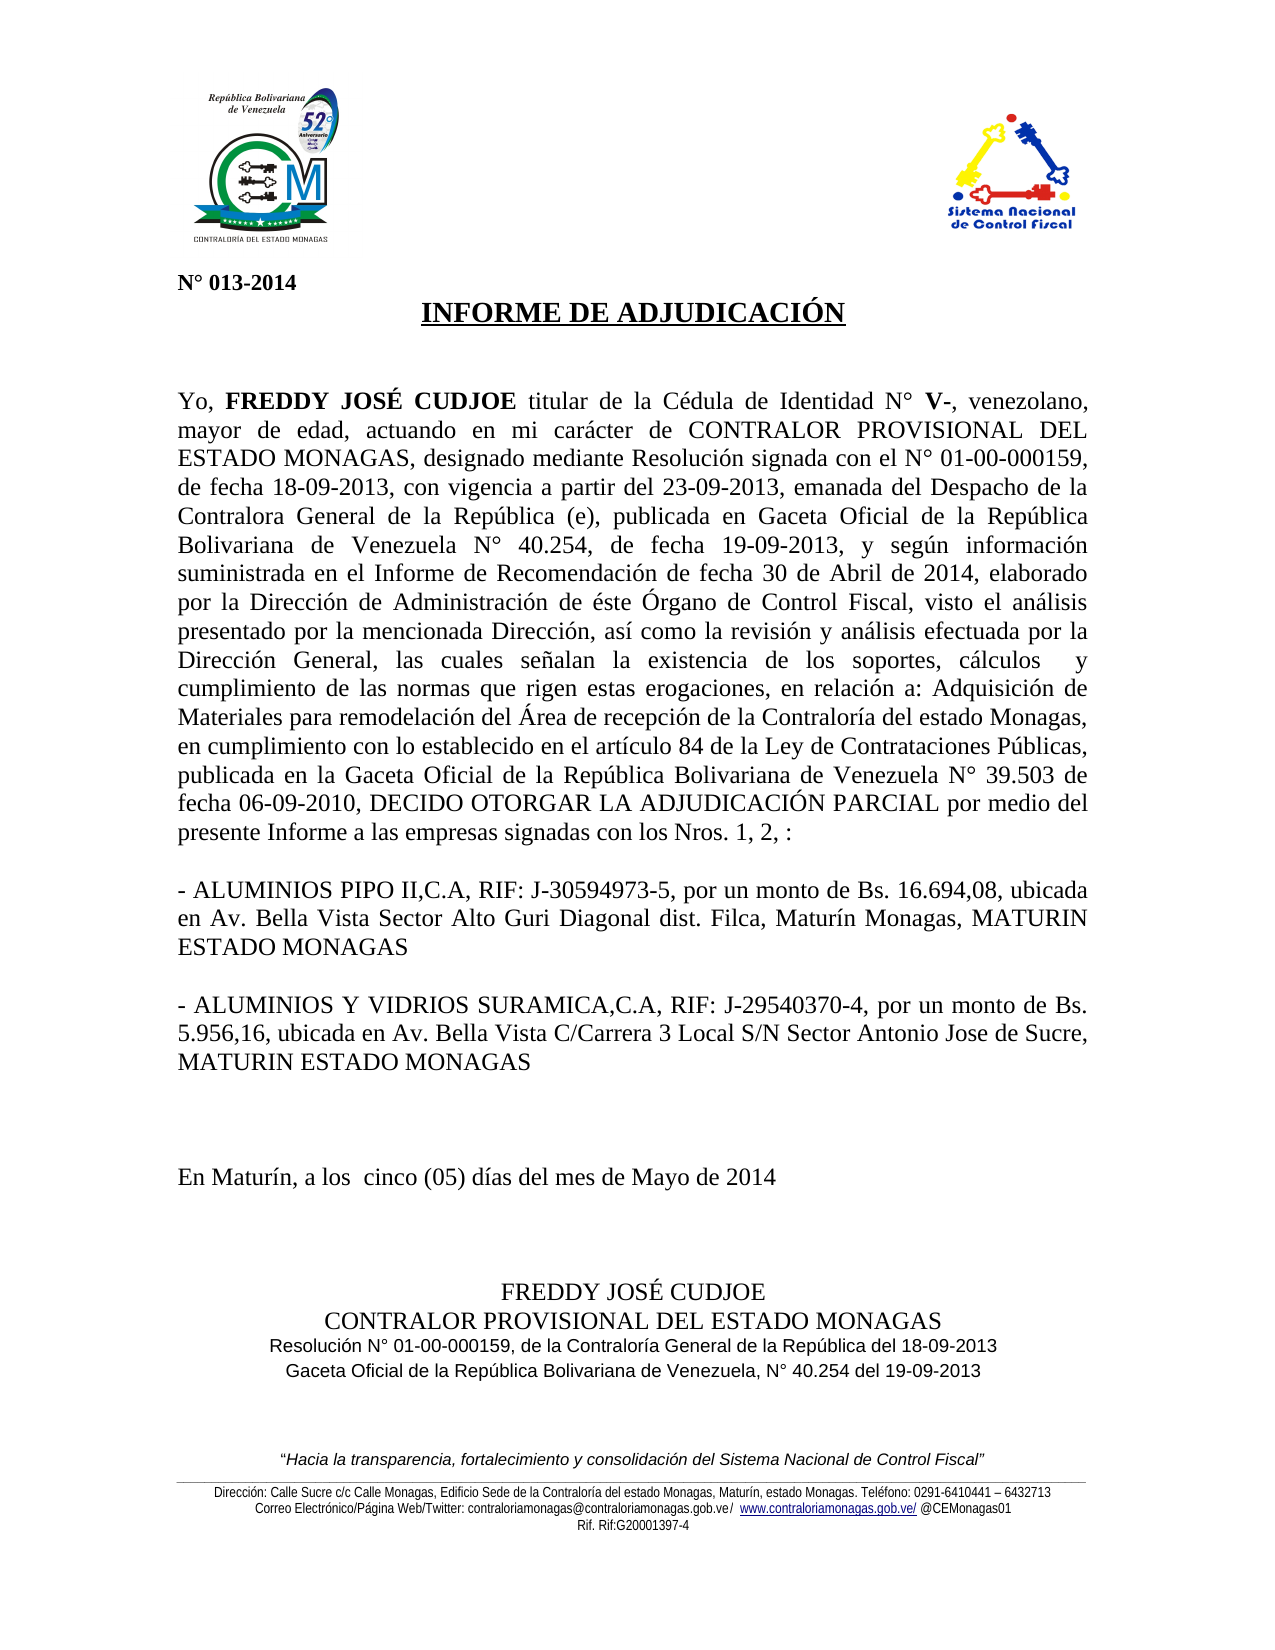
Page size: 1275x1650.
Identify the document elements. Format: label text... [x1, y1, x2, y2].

picture [169, 72, 363, 258]
text N° 013-2014 [177, 269, 1089, 295]
text En Maturín, a los cinco (05) días del mes de Mayo de 2014 [177, 1162, 1089, 1191]
text CONTRALOR PROVISIONAL DEL ESTADO MONAGAS [177, 1306, 1089, 1335]
text Resolución N° 01-00-000159, de la Contraloría General de la República del 18-09-2013 [177, 1335, 1089, 1356]
text Yo, FREDDY JOSÉ CUDJOE titular de la Cédula de Identidad N° V-, venezolano, mayor de edad, actuando en mi carácter de CONTRALOR PROVISIONAL DEL ESTADO MONAGAS, designado mediante Resolución signada con el N° 01-00-000159, de fecha 18-09-2013, con vigencia a partir del 23-09-2013, emanada del Despacho de la Contralora General de la República (e), publicada en Gaceta Oficial de la República Bolivariana de Venezuela N° 40.254, de fecha 19-09-2013, y según información suministrada en el Informe de Recomendación de fecha 30 de Abril de 2014, elaborado por la Dirección de Administración de éste Órgano de Control Fiscal, visto el análisis presentado por la mencionada Dirección, así como la revisión y análisis efectuada por la Dirección General, las cuales señalan la existencia de los soportes, cálculos y cumplimiento de las normas que rigen estas erogaciones, en relación a: Adquisición de Materiales para remodelación del Área de recepción de la Contraloría del estado Monagas, en cumplimiento con lo establecido en el artículo 84 de la Ley de Contrataciones Públicas, publicada en la Gaceta Oficial de la República Bolivariana de Venezuela N° 39.503 de fecha 06-09-2010, DECIDO OTORGAR LA ADJUDICACIÓN PARCIAL por medio del presente Informe a las empresas signadas con los Nros. 1, 2, : [177, 386, 1089, 846]
text INFORME DE ADJUDICACIÓN [177, 295, 1089, 328]
picture [941, 107, 1088, 235]
text Gaceta Oficial de la República Bolivariana de Venezuela, N° 40.254 del 19-09-2013 [177, 1356, 1089, 1381]
text - ALUMINIOS PIPO II,C.A, RIF: J-30594973-5, por un monto de Bs. 16.694,08, ubicada en Av. Bella Vista Sector Alto Guri Diagonal dist. Filca, Maturín Monagas, MATURIN ESTADO MONAGAS - ALUMINIOS Y VIDRIOS SURAMICA,C.A, RIF: J-29540370-4, por un monto de Bs. 5.956,16, ubicada en Av. Bella Vista C/Carrera 3 Local S/N Sector Antonio Jose de Sucre, MATURIN ESTADO MONAGAS [177, 875, 1089, 1133]
text FREDDY JOSÉ CUDJOE [177, 1277, 1089, 1306]
